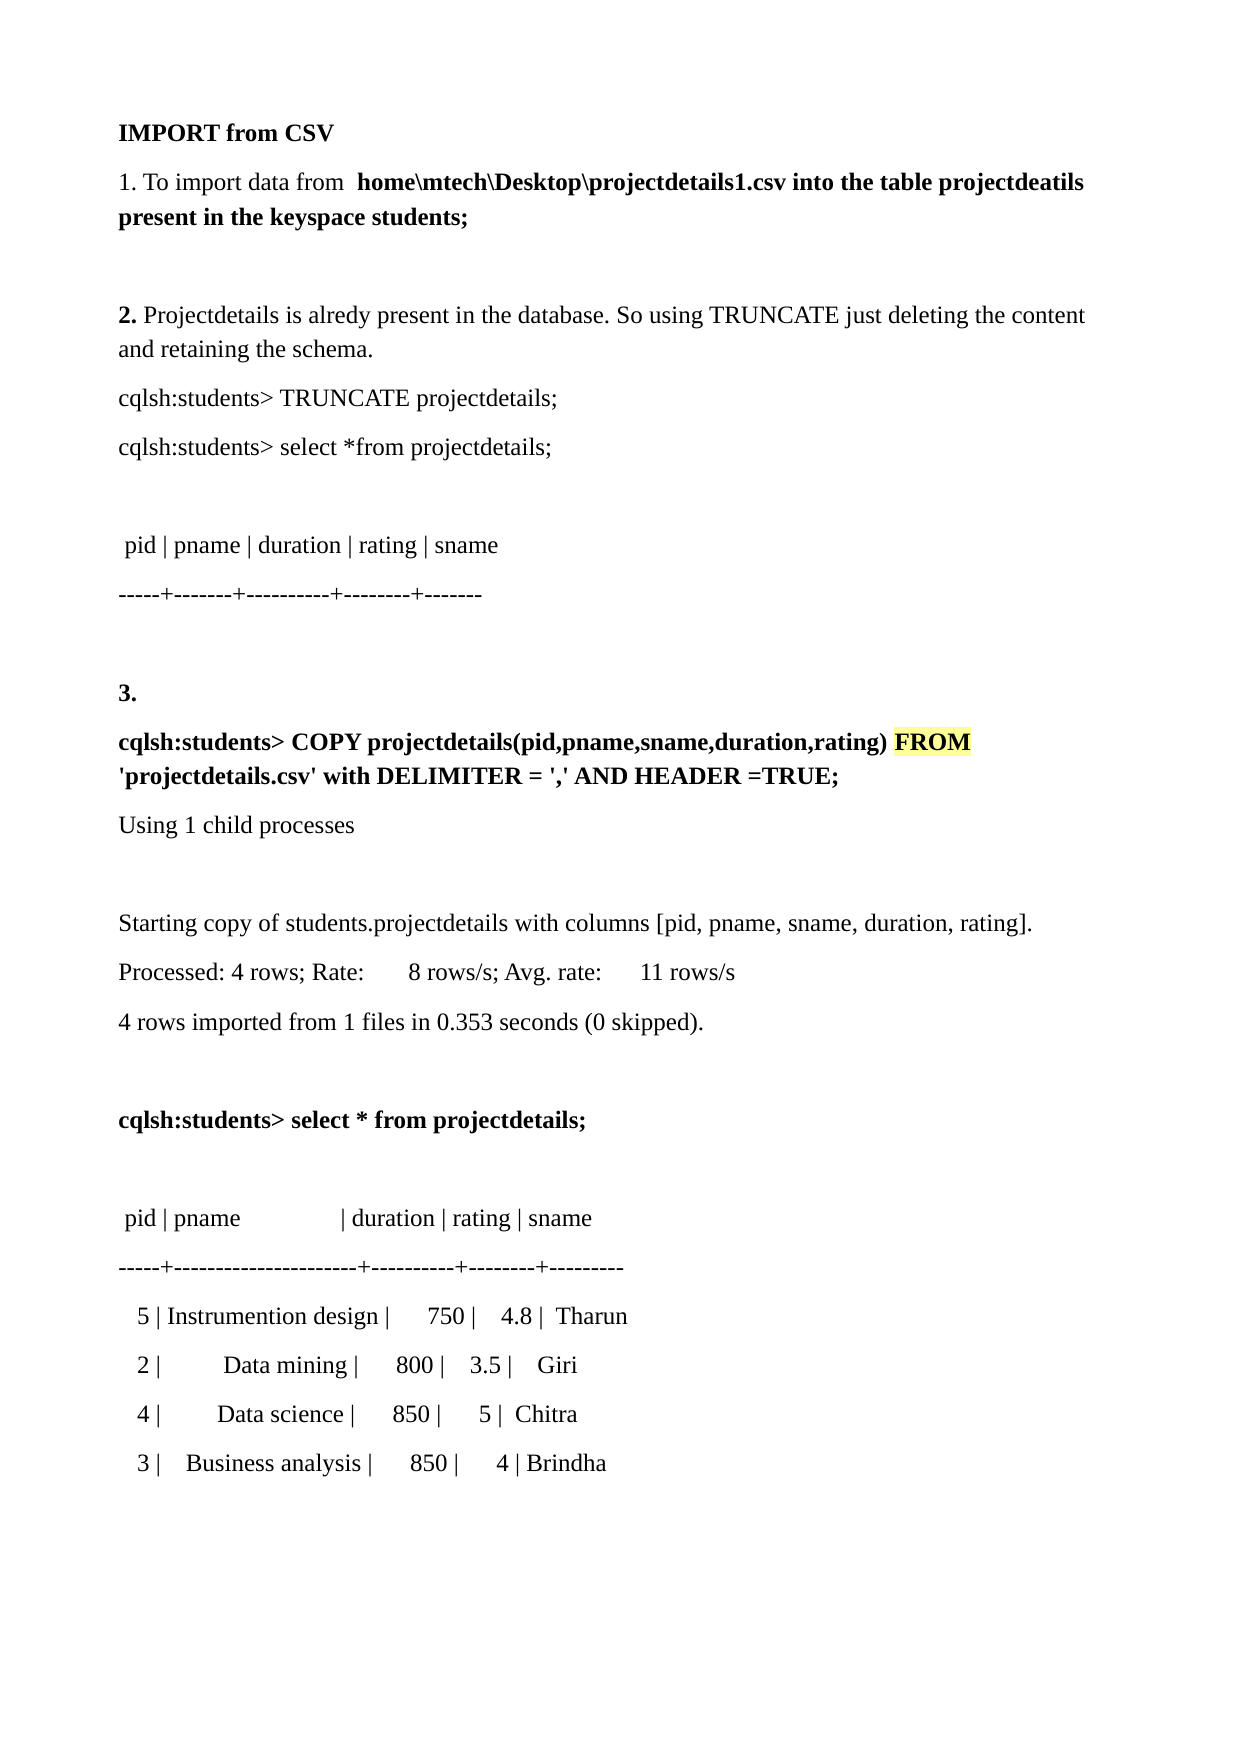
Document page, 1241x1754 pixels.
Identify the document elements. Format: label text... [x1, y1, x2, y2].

text cqlsh:students> select *from projectdetails; [118, 432, 1122, 461]
text 4 | Data science | 850 | 5 | Chitra [118, 1399, 1122, 1428]
text cqlsh:students> COPY projectdetails(pid,pname,sname,duration,rating) FROM 'projectdetails.csv' with DELIMITER = ',' AND HEADER =TRUE; [118, 727, 1122, 790]
text 1. To import data from home\mtech\Desktop\projectdetails1.csv into the table projectdeatils present in the keyspace students; [118, 167, 1122, 230]
text IMPORT from CSV [118, 118, 1122, 147]
text Using 1 child processes [118, 810, 1122, 839]
text 3 | Business analysis | 850 | 4 | Brindha [118, 1448, 1122, 1477]
text pid | pname | duration | rating | sname [118, 531, 1122, 559]
text Starting copy of students.projectdetails with columns [pid, pname, sname, duration, rating]. [118, 908, 1122, 937]
text cqlsh:students> select * from projectdetails; [118, 1105, 1122, 1133]
text 4 rows imported from 1 files in 0.353 seconds (0 skipped). [118, 1007, 1122, 1035]
text 2 | Data mining | 800 | 3.5 | Giri [118, 1350, 1122, 1379]
text Processed: 4 rows; Rate: 8 rows/s; Avg. rate: 11 rows/s [118, 957, 1122, 986]
text cqlsh:students> TRUNCATE projectdetails; [118, 383, 1122, 412]
text 2. Projectdetails is alredy present in the database. So using TRUNCATE just deleting the content and retaining the schema. [118, 300, 1122, 363]
text -----+-------+----------+--------+------- [118, 579, 1122, 608]
text 3. [118, 678, 1122, 706]
text 5 | Instrumention design | 750 | 4.8 | Tharun [118, 1301, 1122, 1330]
text pid | pname | duration | rating | sname [118, 1203, 1122, 1232]
text -----+----------------------+----------+--------+--------- [118, 1252, 1122, 1281]
